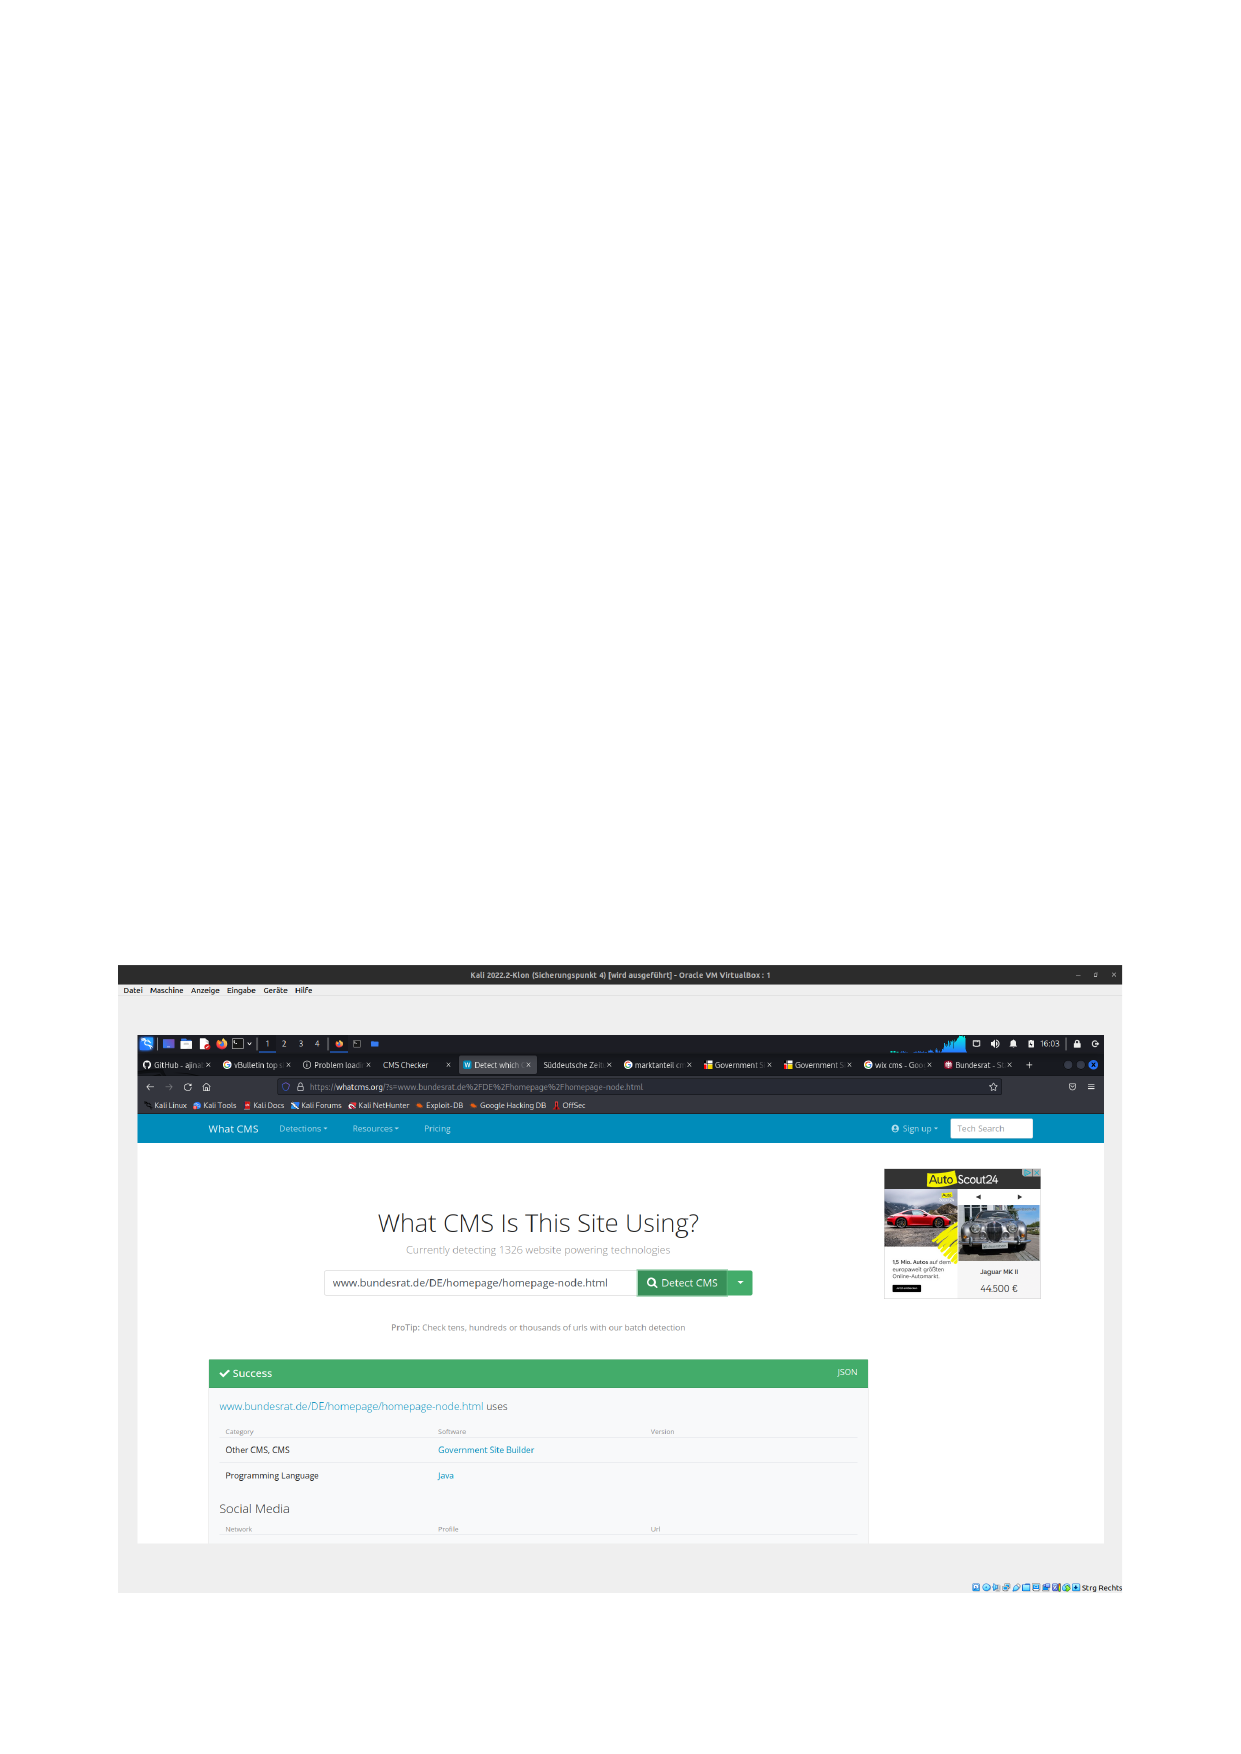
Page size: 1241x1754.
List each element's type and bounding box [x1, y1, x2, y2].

picture [118, 965, 1123, 1593]
